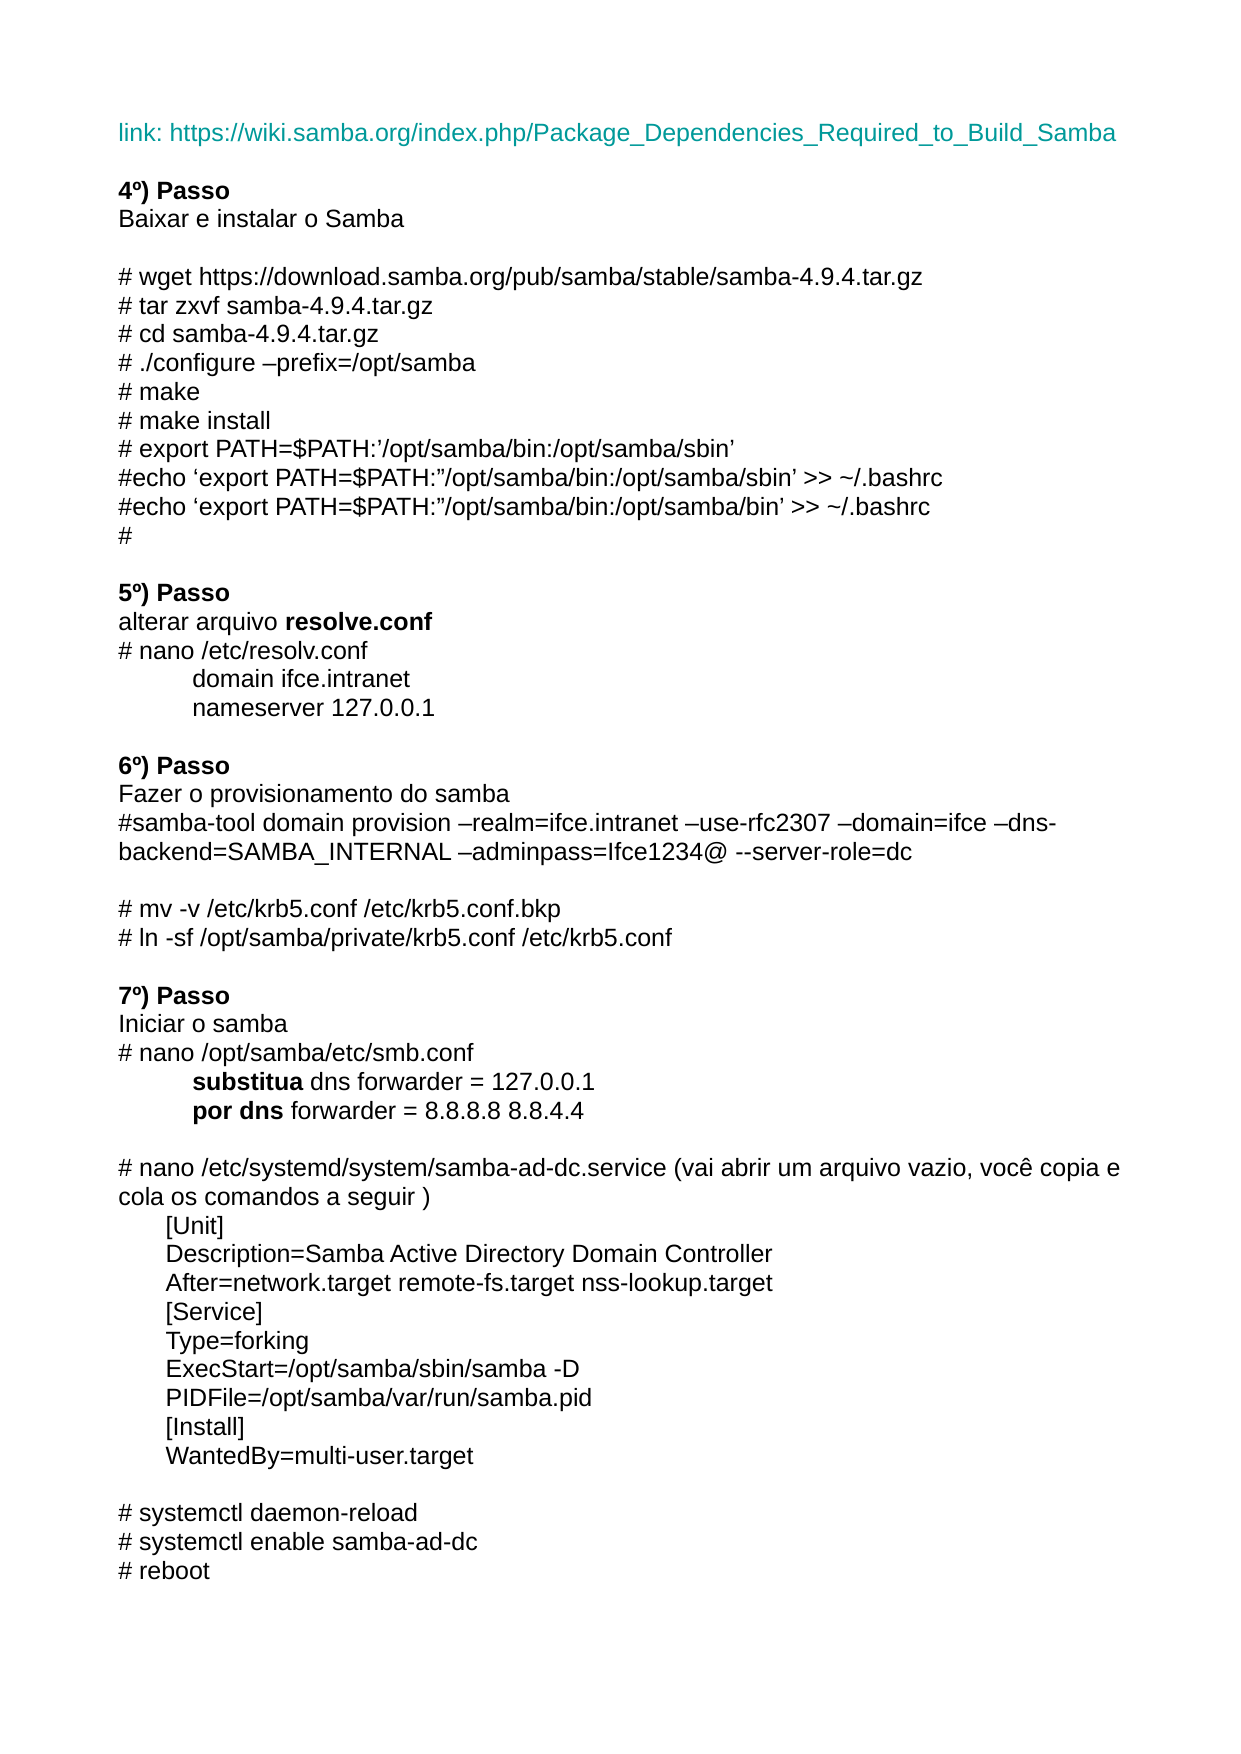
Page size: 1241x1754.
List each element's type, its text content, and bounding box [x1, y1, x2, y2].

text Iniciar o samba [118, 1009, 1122, 1038]
text # systemctl enable samba-ad-dc [118, 1527, 1122, 1556]
text Type=forking [165, 1326, 1122, 1354]
text # make install [118, 406, 1122, 434]
text ExecStart=/opt/samba/sbin/samba -D [165, 1354, 1122, 1383]
text [Service] [165, 1297, 1122, 1326]
text PIDFile=/opt/samba/var/run/samba.pid [165, 1383, 1122, 1412]
text # tar zxvf samba-4.9.4.tar.gz [118, 291, 1122, 319]
text WantedBy=multi-user.target [165, 1441, 1122, 1469]
text link: https://wiki.samba.org/index.php/Package_Dependencies_Required_to_Build_Samba [118, 118, 1122, 147]
text # reboot [118, 1556, 1122, 1584]
text 4º) Passo [118, 176, 1122, 204]
text # mv -v /etc/krb5.conf /etc/krb5.conf.bkp [118, 894, 1122, 923]
text #echo ‘export PATH=$PATH:”/opt/samba/bin:/opt/samba/bin’ >> ~/.bashrc [118, 492, 1122, 521]
text # ./configure –prefix=/opt/samba [118, 348, 1122, 377]
text Description=Samba Active Directory Domain Controller [165, 1239, 1122, 1268]
text #samba-tool domain provision –realm=ifce.intranet –use-rfc2307 –domain=ifce –dns-backend=SAMBA_INTERNAL –adminpass=Ifce1234@ --server-role=dc [118, 808, 1122, 866]
text #echo ‘export PATH=$PATH:”/opt/samba/bin:/opt/samba/sbin’ >> ~/.bashrc [118, 463, 1122, 492]
text domain ifce.intranet [118, 664, 1122, 693]
text [Install] [165, 1412, 1122, 1441]
text # make [118, 377, 1122, 406]
text # [118, 521, 1122, 549]
text 5º) Passo [118, 578, 1122, 607]
text # cd samba-4.9.4.tar.gz [118, 319, 1122, 348]
text # nano /opt/samba/etc/smb.conf [118, 1038, 1122, 1067]
text 7º) Passo [118, 981, 1122, 1009]
text [Unit] [165, 1211, 1122, 1239]
text # ln -sf /opt/samba/private/krb5.conf /etc/krb5.conf [118, 923, 1122, 952]
text # nano /etc/systemd/system/samba-ad-dc.service (vai abrir um arquivo vazio, você copia e cola os comandos a seguir ) [118, 1153, 1122, 1211]
text por dns forwarder = 8.8.8.8 8.8.4.4 [118, 1096, 1122, 1124]
text Fazer o provisionamento do samba [118, 779, 1122, 808]
text substitua dns forwarder = 127.0.0.1 [118, 1067, 1122, 1096]
text nameserver 127.0.0.1 [118, 693, 1122, 722]
text alterar arquivo resolve.conf [118, 607, 1122, 636]
text After=network.target remote-fs.target nss-lookup.target [165, 1268, 1122, 1297]
text Baixar e instalar o Samba [118, 204, 1122, 233]
text 6º) Passo [118, 751, 1122, 779]
text # wget https://download.samba.org/pub/samba/stable/samba-4.9.4.tar.gz [118, 262, 1122, 291]
text # systemctl daemon-reload [118, 1498, 1122, 1527]
text # export PATH=$PATH:’/opt/samba/bin:/opt/samba/sbin’ [118, 434, 1122, 463]
text # nano /etc/resolv.conf [118, 636, 1122, 664]
